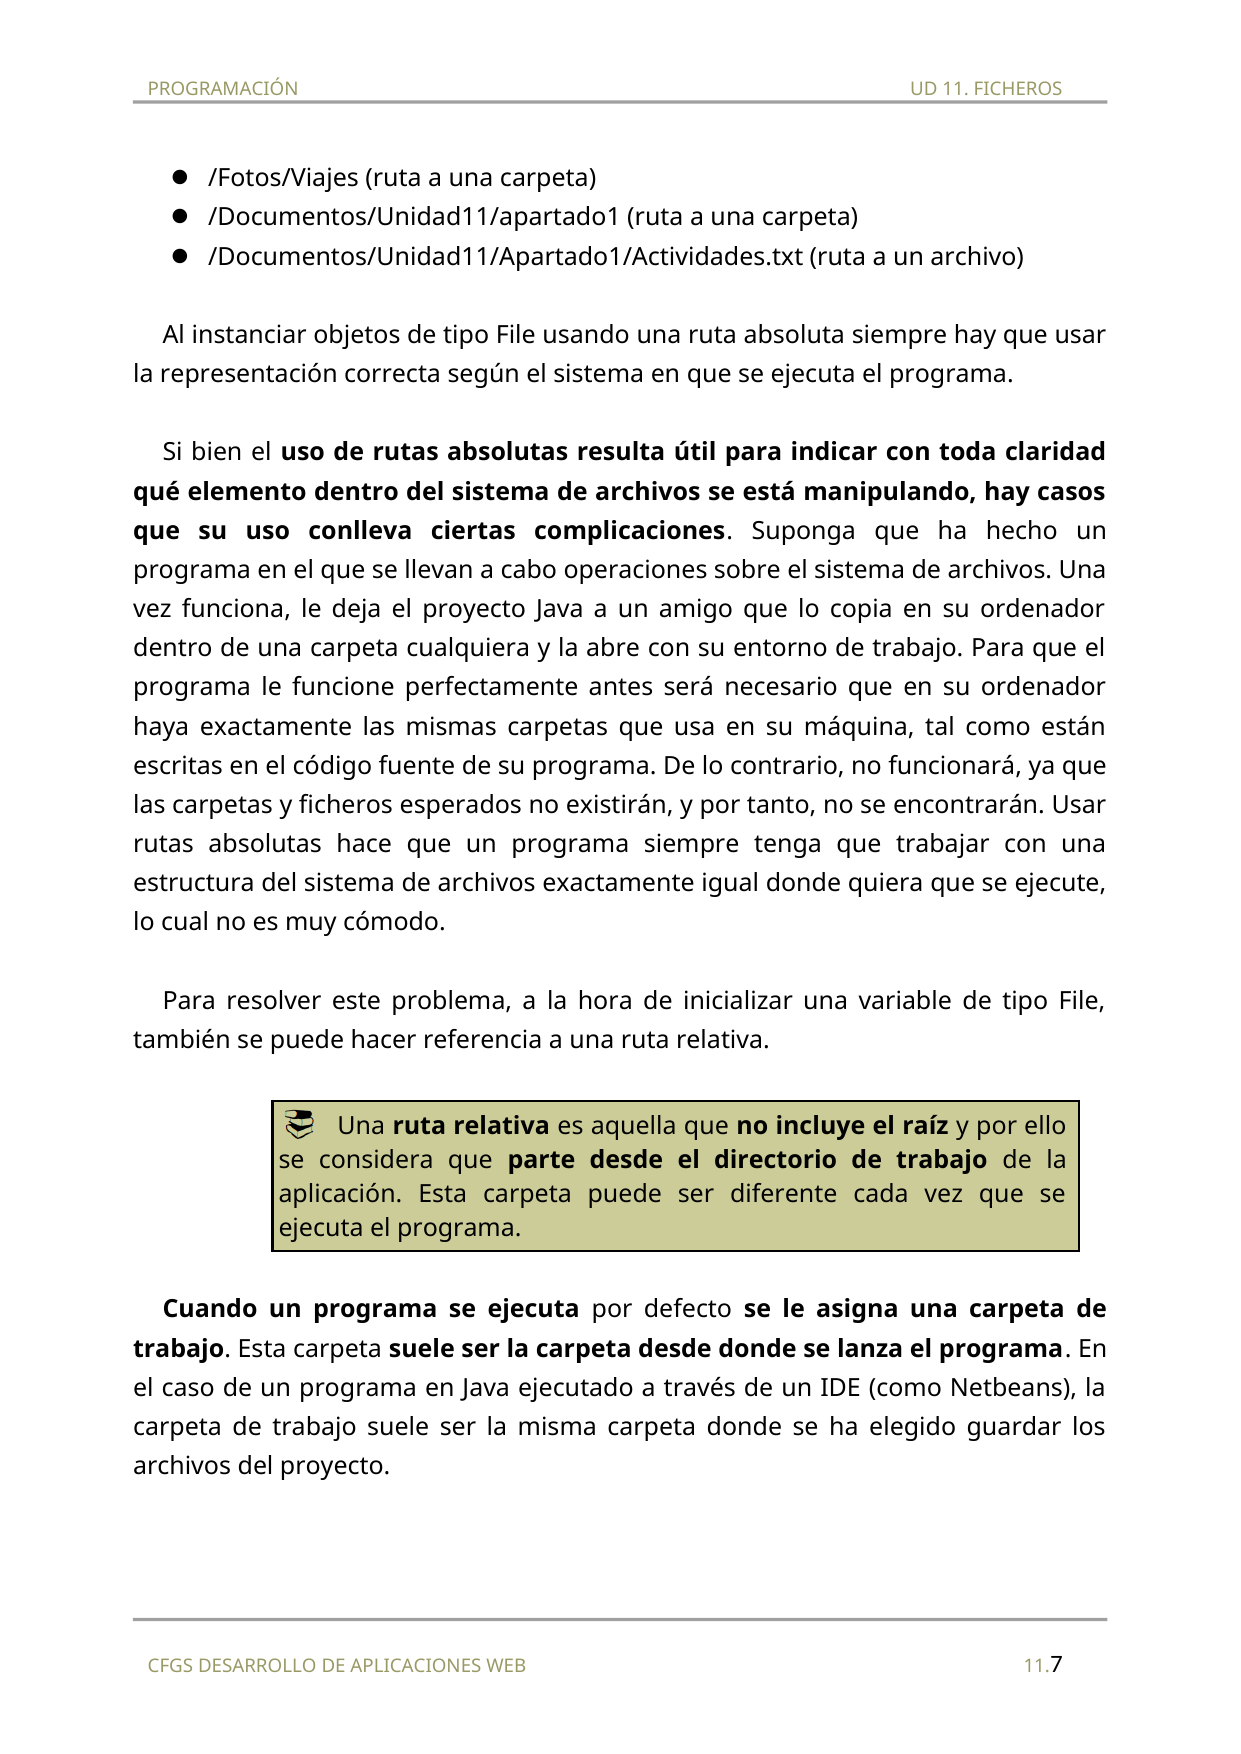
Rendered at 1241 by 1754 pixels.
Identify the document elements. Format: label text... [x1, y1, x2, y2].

text Si bien el uso de rutas absolutas resulta útil para indicar con toda claridad qué elemento dentro del sistema de archivos se está manipulando, hay casos que su uso conlleva ciertas complicaciones. Suponga que ha hecho un programa en el que se llevan a cabo operaciones sobre el sistema de archivos. Una vez funciona, le deja el proyecto Java a un amigo que lo copia en su ordenador dentro de una carpeta cualquiera y la abre con su entorno de trabajo. Para que el programa le funcione perfectamente antes será necesario que en su ordenador haya exactamente las mismas carpetas que usa en su máquina, tal como están escritas en el código fuente de su programa. De lo contrario, no funcionará, ya que las carpetas y ficheros esperados no existirán, y por tanto, no se encontrarán. Usar rutas absolutas hace que un programa siempre tenga que trabajar con una estructura del sistema de archivos exactamente igual donde quiera que se ejecute, lo cual no es muy cómodo. [133, 434, 1107, 938]
list /Documentos/Unidad11/Apartado1/Actividades.txt (ruta a un archivo) [170, 238, 1107, 272]
list /Documentos/Unidad11/apartado1 (ruta a una carpeta) [170, 199, 1107, 233]
list /Fotos/Viajes (ruta a una carpeta) [170, 160, 1107, 194]
picture [280, 1107, 317, 1139]
table_header ...Una ruta relativa es aquella que no incluye el raíz y por ello se considera que parte desde el directorio de trabajo de la aplicación. Esta carpeta puede ser diferente cada vez que se ejecuta el programa. [274, 1102, 1078, 1250]
text Al instanciar objetos de tipo File usando una ruta absoluta siempre hay que usar la representación correcta según el sistema en que se ejecuta el programa. [133, 316, 1107, 390]
text Cuando un programa se ejecuta por defecto se le asigna una carpeta de trabajo. Esta carpeta suele ser la carpeta desde donde se lanza el programa. En el caso de un programa en Java ejecutado a través de un IDE (como Netbeans), la carpeta de trabajo suele ser la misma carpeta donde se ha elegido guardar los archivos del proyecto. [133, 1291, 1107, 1482]
text Para resolver este problema, a la hora de inicializar una variable de tipo File, también se puede hacer referencia a una ruta relativa. [133, 982, 1107, 1056]
